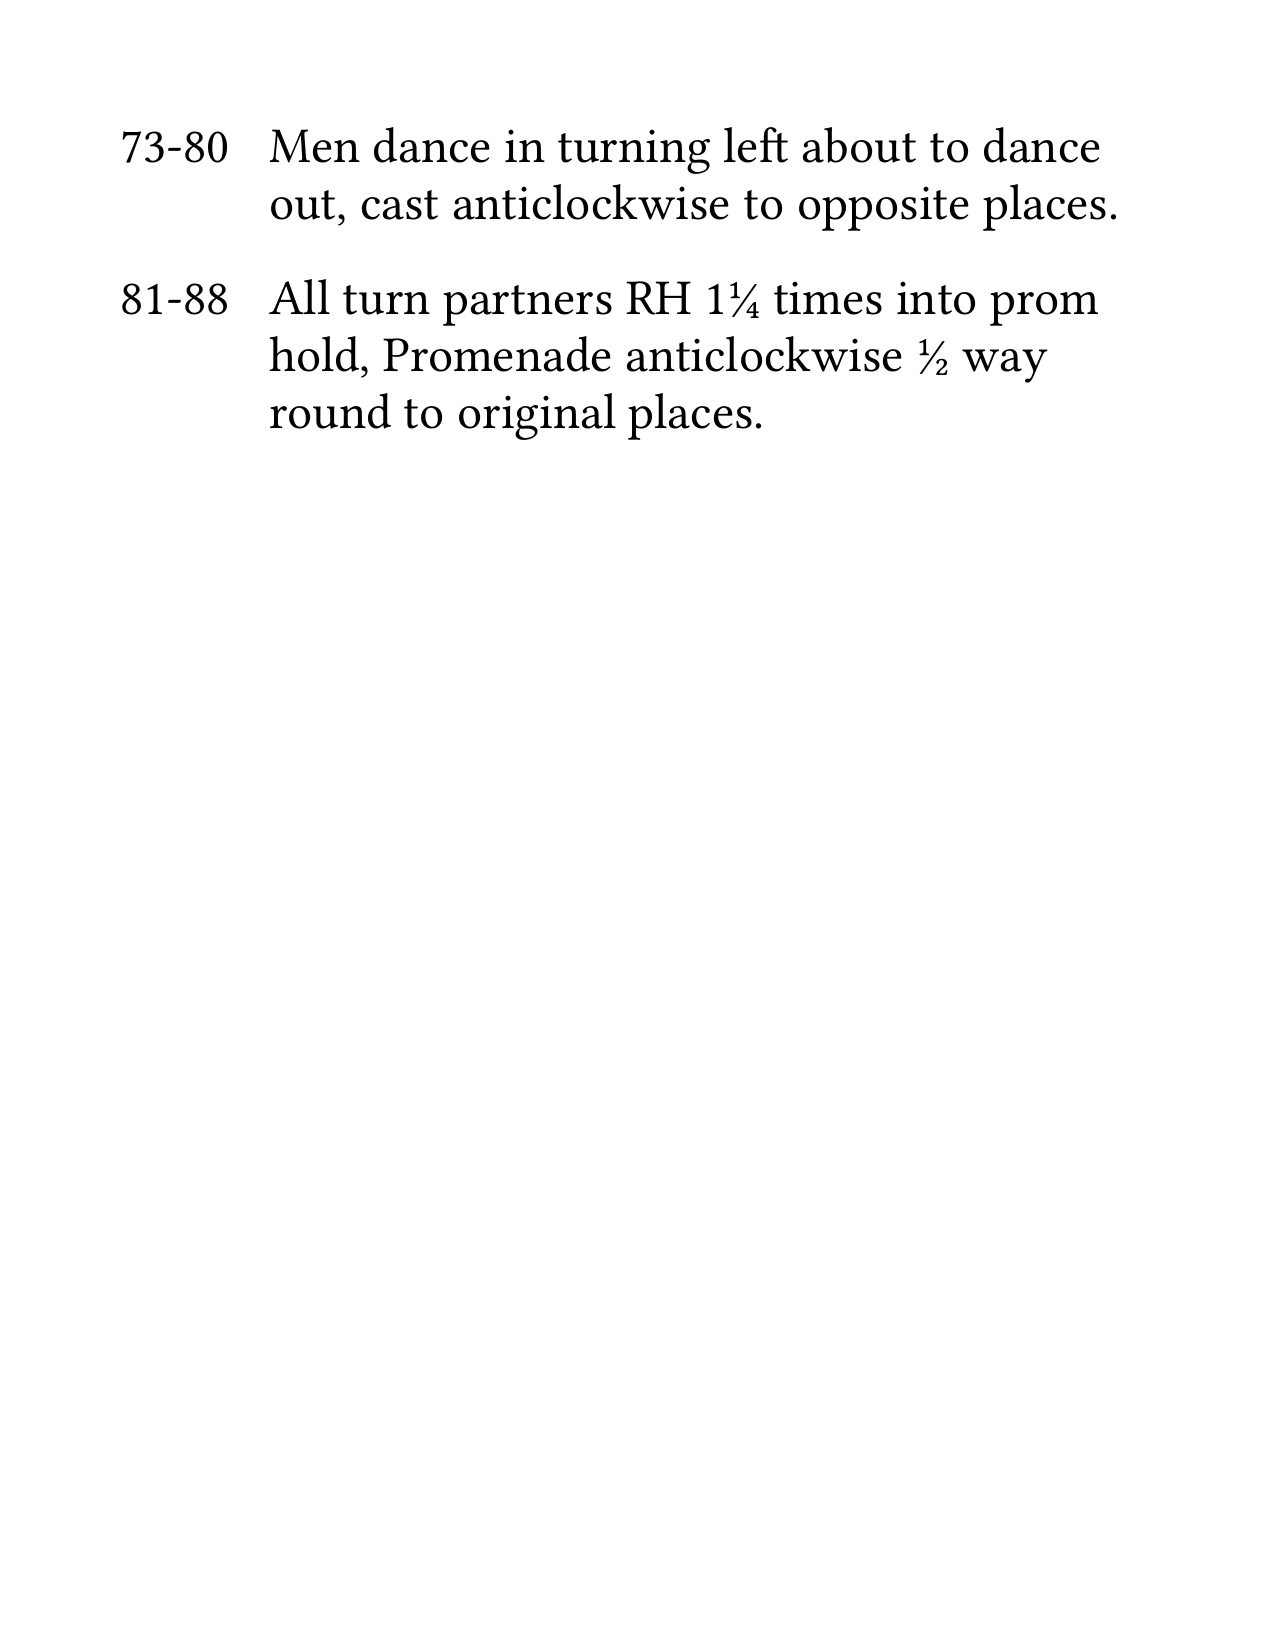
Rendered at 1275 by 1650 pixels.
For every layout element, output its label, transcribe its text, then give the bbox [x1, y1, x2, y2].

text 73-80 Men dance in turning left about to dance out, cast anticlockwise to opposite places. [120, 118, 1157, 232]
text 81-88 All turn partners RH 1¼ times into prom hold, Promenade anticlockwise ½ way round to original places. [120, 269, 1157, 441]
